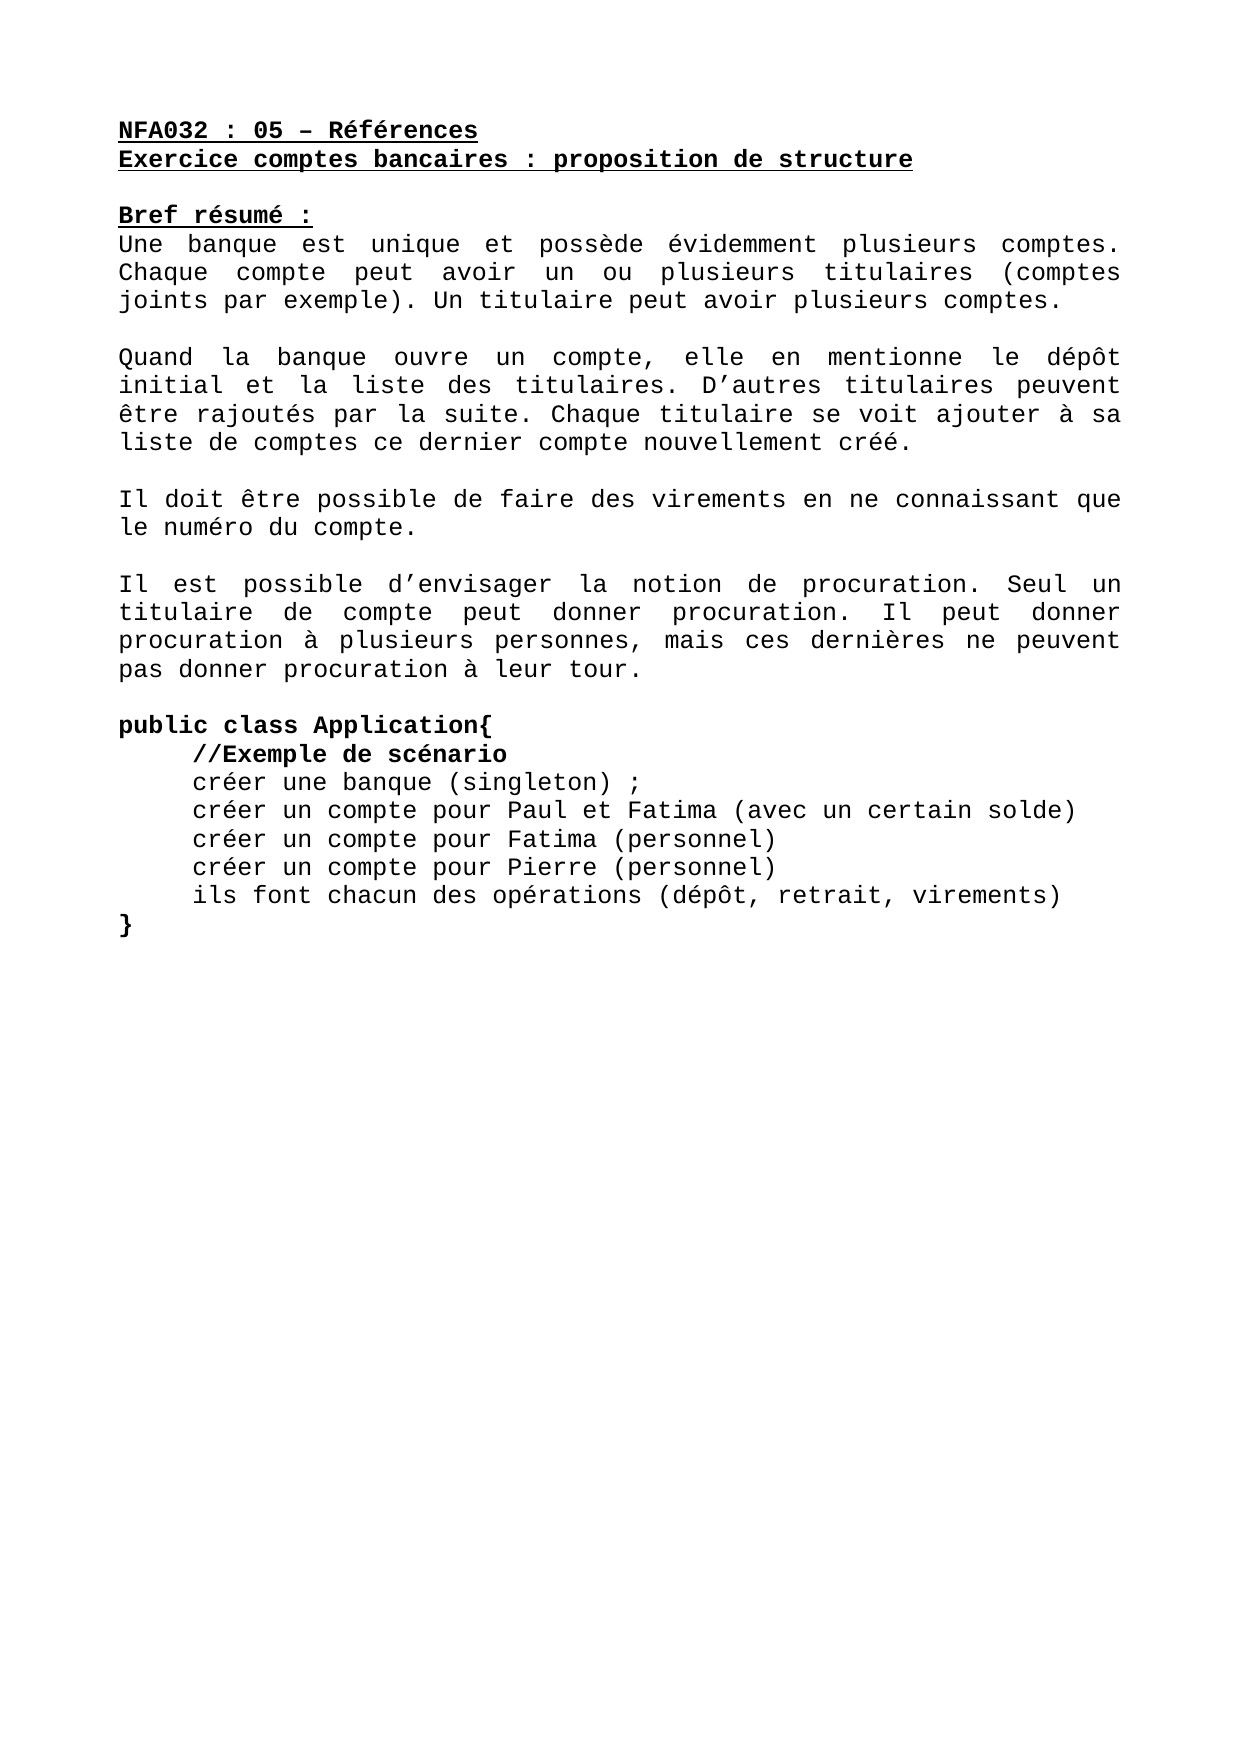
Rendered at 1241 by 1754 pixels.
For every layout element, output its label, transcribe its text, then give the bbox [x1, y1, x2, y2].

text Une banque est unique et possède évidemment plusieurs comptes. Chaque compte peut avoir un ou plusieurs titulaires (comptes joints par exemple). Un titulaire peut avoir plusieurs comptes. [118, 231, 1122, 316]
text public class Application{ [118, 713, 1122, 741]
text //Exemple de scénario [118, 741, 1122, 770]
text Quand la banque ouvre un compte, elle en mentionne le dépôt initial et la liste des titulaires. D’autres titulaires peuvent être rajoutés par la suite. Chaque titulaire se voit ajouter à sa liste de comptes ce dernier compte nouvellement créé. [118, 345, 1122, 458]
text créer un compte pour Pierre (personnel) [118, 855, 1122, 883]
text créer un compte pour Fatima (personnel) [118, 826, 1122, 855]
text } [118, 911, 1122, 940]
text Bref résumé : [118, 203, 1122, 231]
text créer un compte pour Paul et Fatima (avec un certain solde) [118, 798, 1122, 826]
text créer une banque (singleton) ; [118, 770, 1122, 798]
text Il doit être possible de faire des virements en ne connaissant que le numéro du compte. [118, 486, 1122, 543]
text NFA032 : 05 – Références [118, 118, 1122, 146]
text ils font chacun des opérations (dépôt, retrait, virements) [118, 883, 1122, 911]
text Exercice comptes bancaires : proposition de structure [118, 146, 1122, 175]
text Il est possible d’envisager la notion de procuration. Seul un titulaire de compte peut donner procuration. Il peut donner procuration à plusieurs personnes, mais ces dernières ne peuvent pas donner procuration à leur tour. [118, 571, 1122, 685]
